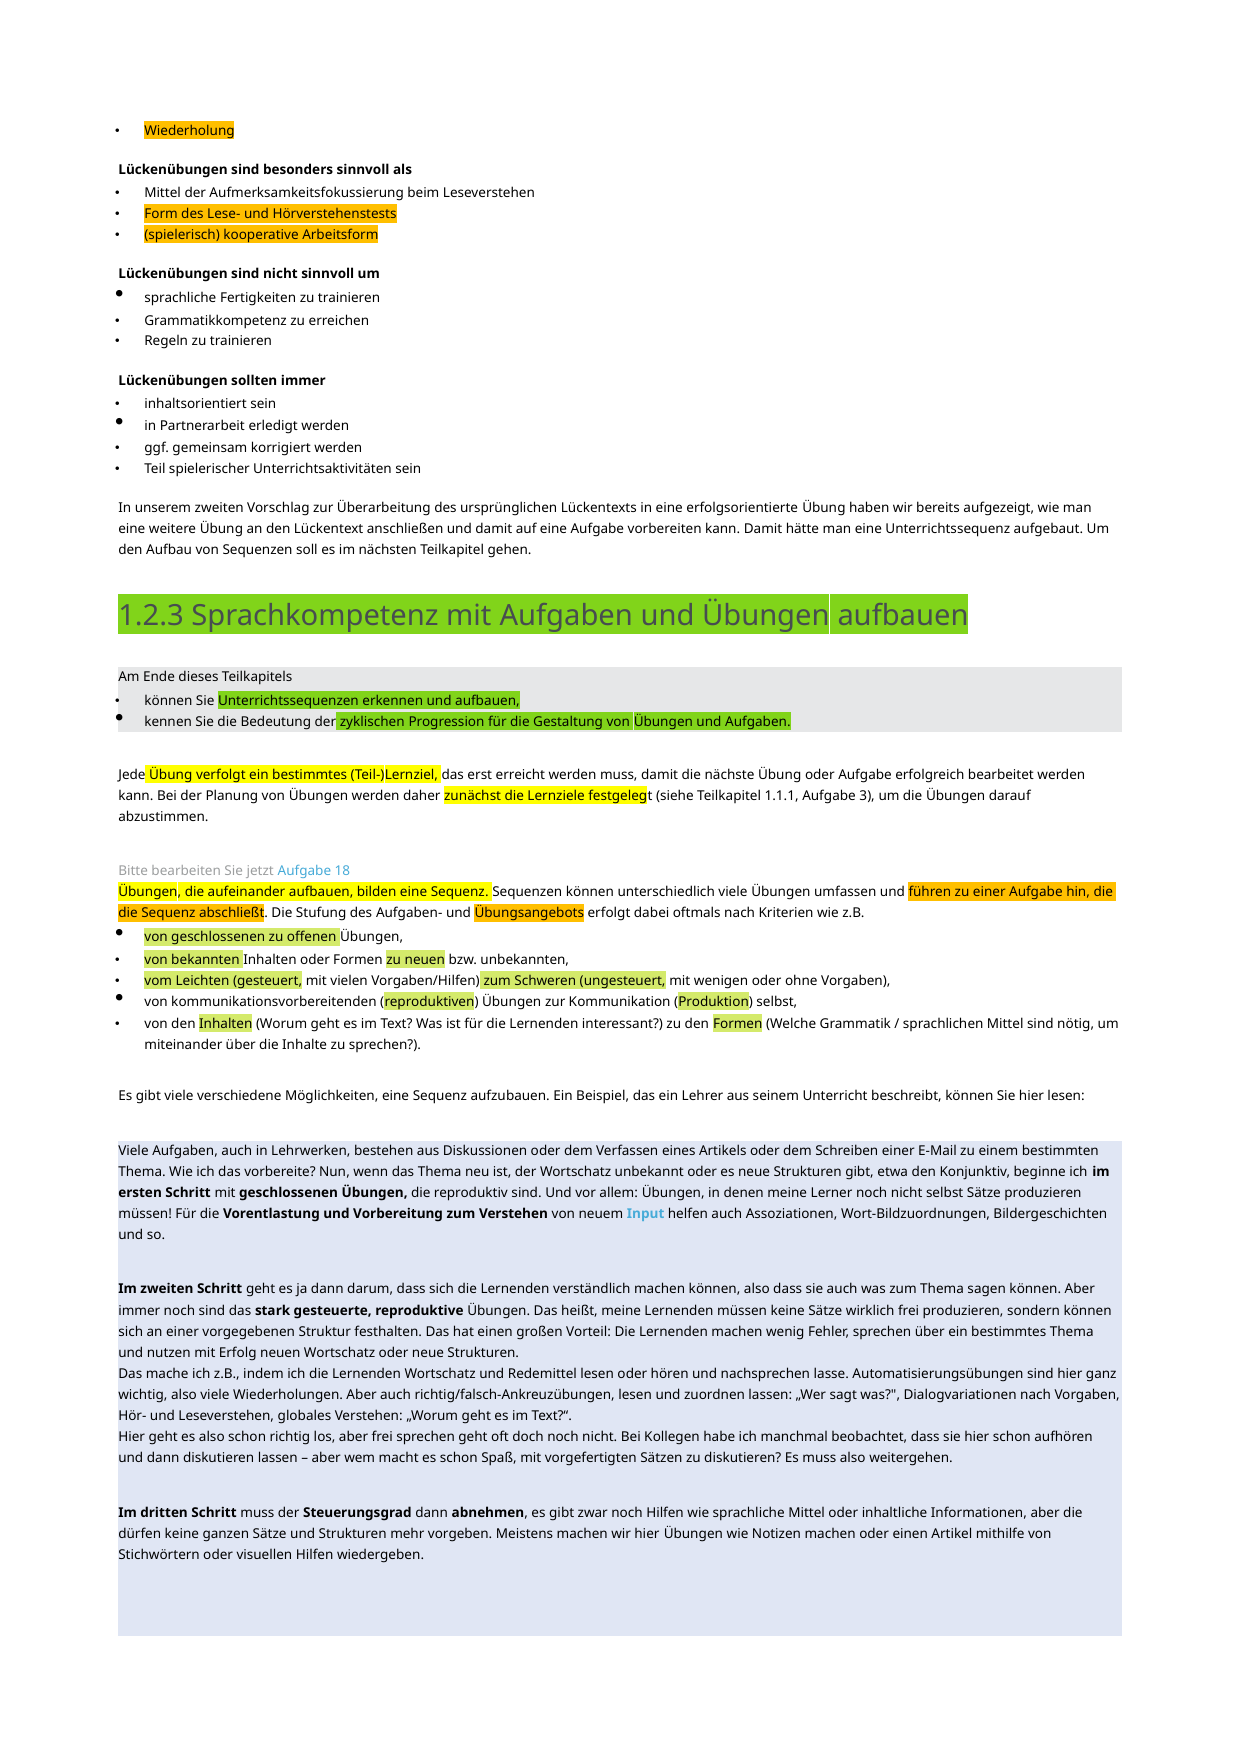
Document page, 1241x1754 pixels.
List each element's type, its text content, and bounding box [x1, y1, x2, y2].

text Im dritten Schritt muss der Steuerungsgrad dann abnehmen, es gibt zwar noch Hilfen wie sprachliche Mittel oder inhaltliche Informationen, aber die dürfen keine ganzen Sätze und Strukturen mehr vorgeben. Meistens machen wir hier Übungen wie Notizen machen oder einen Artikel mithilfe von Stichwörtern oder visuellen Hilfen wiedergeben. [118, 1503, 1122, 1563]
text In unserem zweiten Vorschlag zur Überarbeitung des ursprünglichen Lückentexts in eine erfolgsorientierte Übung haben wir bereits aufgezeigt, wie man eine weitere Übung an den Lückentext anschließen und damit auf eine Aufgabe vorbereiten kann. Damit hätte man eine Unterrichtssequenz aufgebaut. Um den Aufbau von Sequenzen soll es im nächsten Teilkapitel gehen. [118, 498, 1122, 558]
text Hier geht es also schon richtig los, aber frei sprechen geht oft doch noch nicht. Bei Kollegen habe ich manchmal beobachtet, dass sie hier schon aufhören und dann diskutieren lassen – aber wem macht es schon Spaß, mit vorgefertigten Sätzen zu diskutieren? Es muss also weitergehen. [118, 1427, 1122, 1467]
text Lückenübungen sollten immer [118, 371, 1122, 389]
text Am Ende dieses Teilkapitels [118, 667, 1122, 685]
list von bekannten Inhalten oder Formen zu neuen bzw. unbekannten, [118, 947, 1122, 968]
list ggf. gemeinsam korrigiert werden [118, 435, 1122, 456]
list (spielerisch) kooperative Arbeitsform [118, 223, 1122, 243]
list Grammatikkompetenz zu erreichen [118, 308, 1122, 329]
text Bitte bearbeiten Sie jetzt Aufgabe 18 [118, 861, 1122, 879]
text Das mache ich z.B., indem ich die Lernenden Wortschatz und Redemittel lesen oder hören und nachsprechen lasse. Automatisierungsübungen sind hier ganz wichtig, also viele Wiederholungen. Aber auch richtig/falsch-Ankreuzübungen, lesen und zuordnen lassen: „Wer sagt was?", Dialogvariationen nach Vorgaben, Hör- und Leseverstehen, globales Verstehen: „Worum geht es im Text?“. [118, 1364, 1122, 1424]
list Regeln zu trainieren [118, 329, 1122, 350]
list von geschlossenen zu offenen Übungen, [118, 924, 1122, 947]
text Lückenübungen sind besonders sinnvoll als [118, 160, 1122, 178]
text Übungen, die aufeinander aufbauen, bilden eine Sequenz. Sequenzen können unterschiedlich viele Übungen umfassen und führen zu einer Aufgabe hin, die die Sequenz abschließt. Die Stufung des Aufgaben- und Übungsangebots erfolgt dabei oftmals nach Kriterien wie z.B. [118, 882, 1122, 922]
list können Sie Unterrichtssequenzen erkennen und aufbauen, [118, 688, 1122, 709]
list Teil spielerischer Unterrichtsaktivitäten sein [118, 456, 1122, 477]
list Form des Lese- und Hörverstehenstests [118, 202, 1122, 223]
list kennen Sie die Bedeutung der zyklischen Progression für die Gestaltung von Übungen und Aufgaben. [118, 709, 1122, 732]
text Es gibt viele verschiedene Möglichkeiten, eine Sequenz aufzubauen. Ein Beispiel, das ein Lehrer aus seinem Unterricht beschreibt, können Sie hier lesen: [118, 1086, 1122, 1105]
list vom Leichten (gesteuert, mit vielen Vorgaben/Hilfen) zum Schweren (ungesteuert, mit wenigen oder ohne Vorgaben), [118, 968, 1122, 989]
list Mittel der Aufmerksamkeitsfokussierung beim Leseverstehen [118, 181, 1122, 202]
text Lückenübungen sind nicht sinnvoll um [118, 264, 1122, 283]
list von den Inhalten (Worum geht es im Text? Was ist für die Lernenden interessant?) zu den Formen (Welche Grammatik / sprachlichen Mittel sind nötig, um miteinander über die Inhalte zu sprechen?). [118, 1012, 1122, 1053]
list in Partnerarbeit erledigt werden [118, 413, 1122, 435]
subtitle 1.2.3 Sprachkompetenz mit Aufgaben und Übungen aufbauen [118, 594, 1122, 634]
list inhaltsorientiert sein [118, 392, 1122, 413]
list Wiederholung [118, 118, 1122, 139]
text Im zweiten Schritt geht es ja dann darum, dass sich die Lernenden verständlich machen können, also dass sie auch was zum Thema sagen können. Aber immer noch sind das stark gesteuerte, reproduktive Übungen. Das heißt, meine Lernenden müssen keine Sätze wirklich frei produzieren, sondern können sich an einer vorgegebenen Struktur festhalten. Das hat einen großen Vorteil: Die Lernenden machen wenig Fehler, sprechen über ein bestimmtes Thema und nutzen mit Erfolg neuen Wortschatz oder neue Strukturen. [118, 1279, 1122, 1361]
list von kommunikationsvorbereitenden (reproduktiven) Übungen zur Kommunikation (Produktion) selbst, [118, 989, 1122, 1012]
text Viele Aufgaben, auch in Lehrwerken, bestehen aus Diskussionen oder dem Verfassen eines Artikels oder dem Schreiben einer E-Mail zu einem bestimmten Thema. Wie ich das vorbereite? Nun, wenn das Thema neu ist, der Wortschatz unbekannt oder es neue Strukturen gibt, etwa den Konjunktiv, beginne ich im ersten Schritt mit geschlossenen Übungen, die reproduktiv sind. Und vor allem: Übungen, in denen meine Lerner noch nicht selbst Sätze produzieren müssen! Für die Vorentlastung und Vorbereitung zum Verstehen von neuem Input helfen auch Assoziationen, Wort-Bildzuordnungen, Bildergeschichten und so. [118, 1141, 1122, 1243]
list sprachliche Fertigkeiten zu trainieren [118, 285, 1122, 308]
text Jede Übung verfolgt ein bestimmtes (Teil-)Lernziel, das erst erreicht werden muss, damit die nächste Übung oder Aufgabe erfolgreich bearbeitet werden kann. Bei der Planung von Übungen werden daher zunächst die Lernziele festgelegt (siehe Teilkapitel 1.1.1, Aufgabe 3), um die Übungen darauf abzustimmen. [118, 765, 1122, 825]
